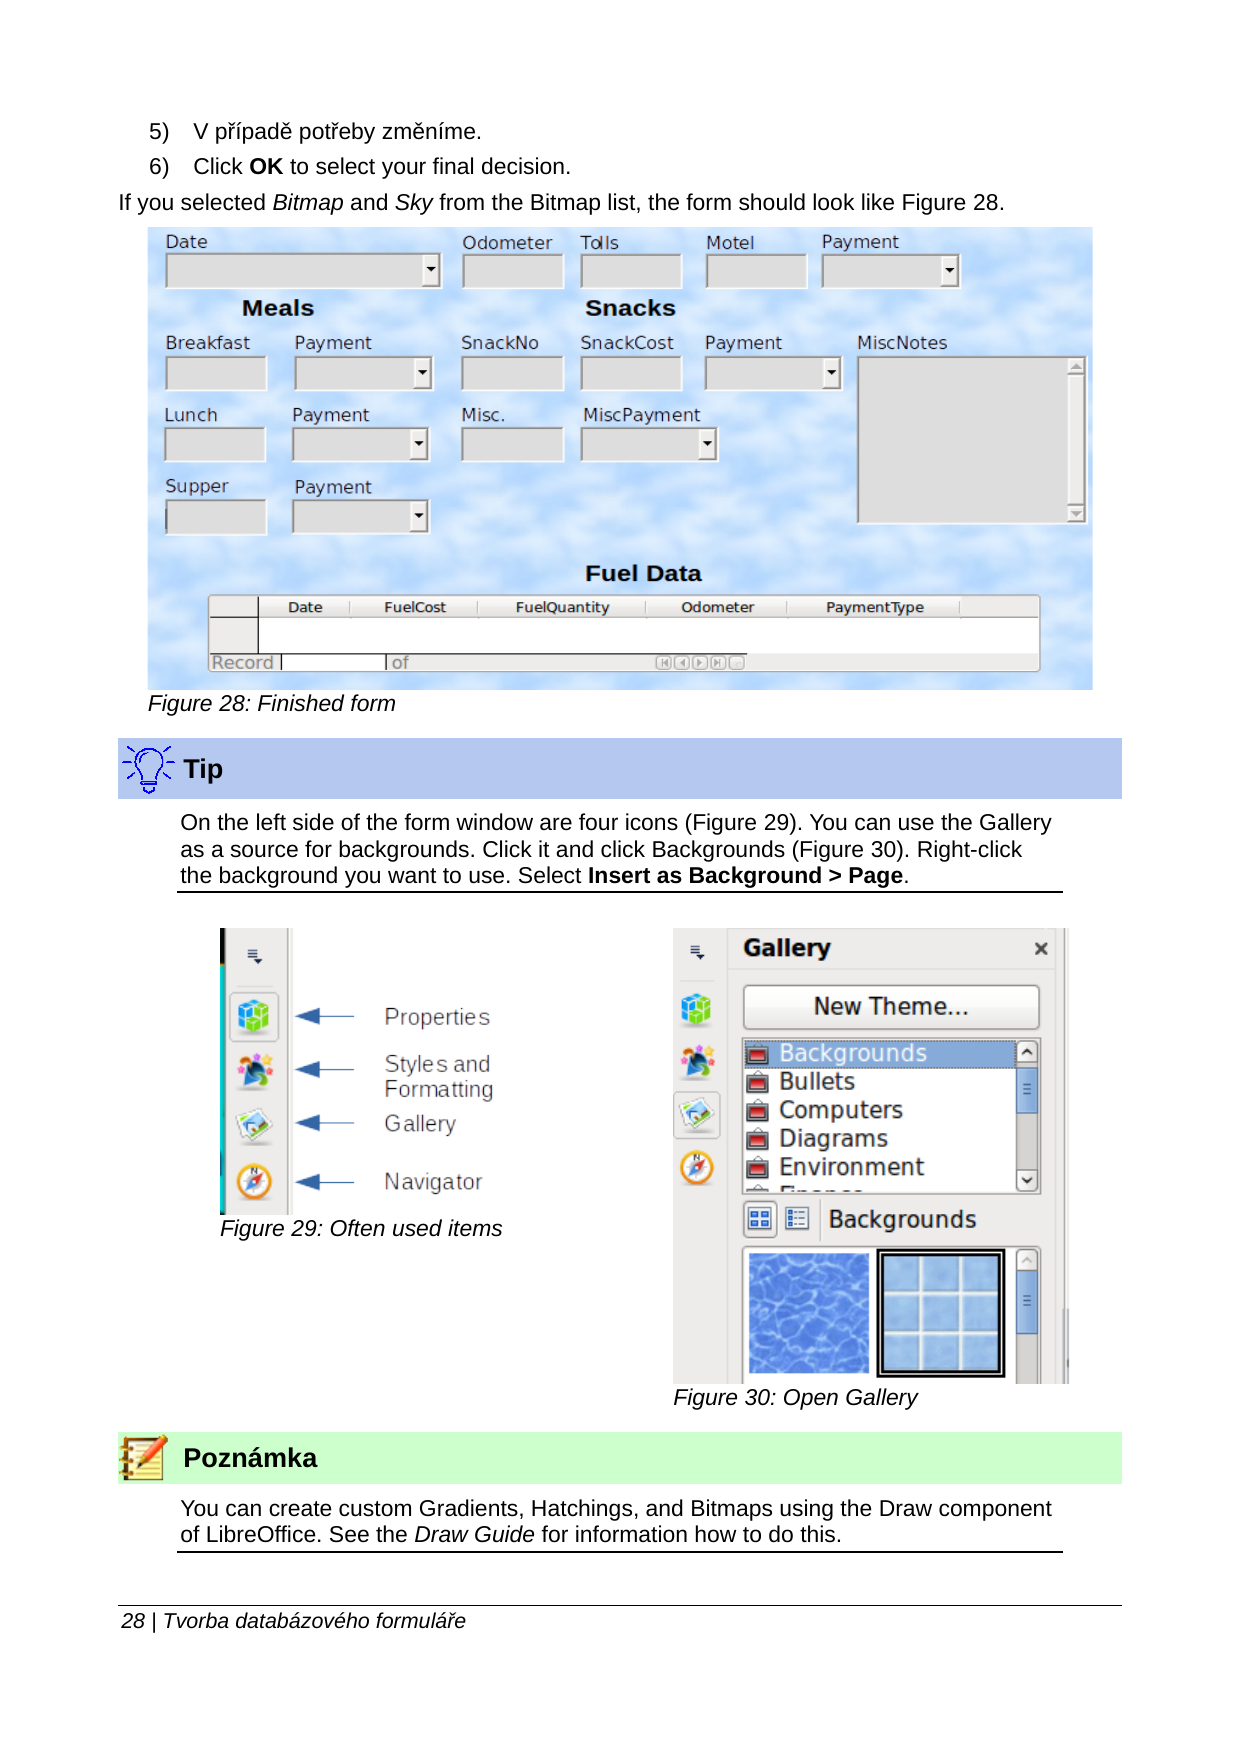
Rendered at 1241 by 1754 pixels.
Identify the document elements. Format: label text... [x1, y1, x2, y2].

text Figure 28: Finished form [148, 690, 1093, 716]
table_header [620, 929, 673, 1383]
text If you selected Bitmap and Sky from the Bitmap list, the form should look like Figure 28. [118, 188, 1122, 215]
picture [119, 738, 179, 798]
list V případě potřeby změníme. [169, 118, 1122, 144]
picture [220, 928, 519, 1215]
table_header [118, 929, 620, 1414]
subtitle Poznámka [118, 1432, 1122, 1484]
text On the left side of the form window are four icons (Figure 29). You can use the Gallery as a source for backgrounds. Click it and click Backgrounds (Figure 30). Right-click the background you want to use. Select Insert as Background > Page. [177, 806, 1063, 891]
subtitle Tip [118, 738, 1122, 799]
table_header [1070, 929, 1122, 1383]
text You can create custom Gradients, Hatchings, and Bitmaps using the Draw component of LibreOffice. See the Draw Guide for information how to do this. [177, 1492, 1063, 1551]
picture [673, 928, 1070, 1384]
table_header [620, 1384, 1122, 1414]
picture [147, 227, 1093, 690]
list Click OK to select your final decision. [169, 153, 1122, 180]
picture [119, 1433, 170, 1484]
